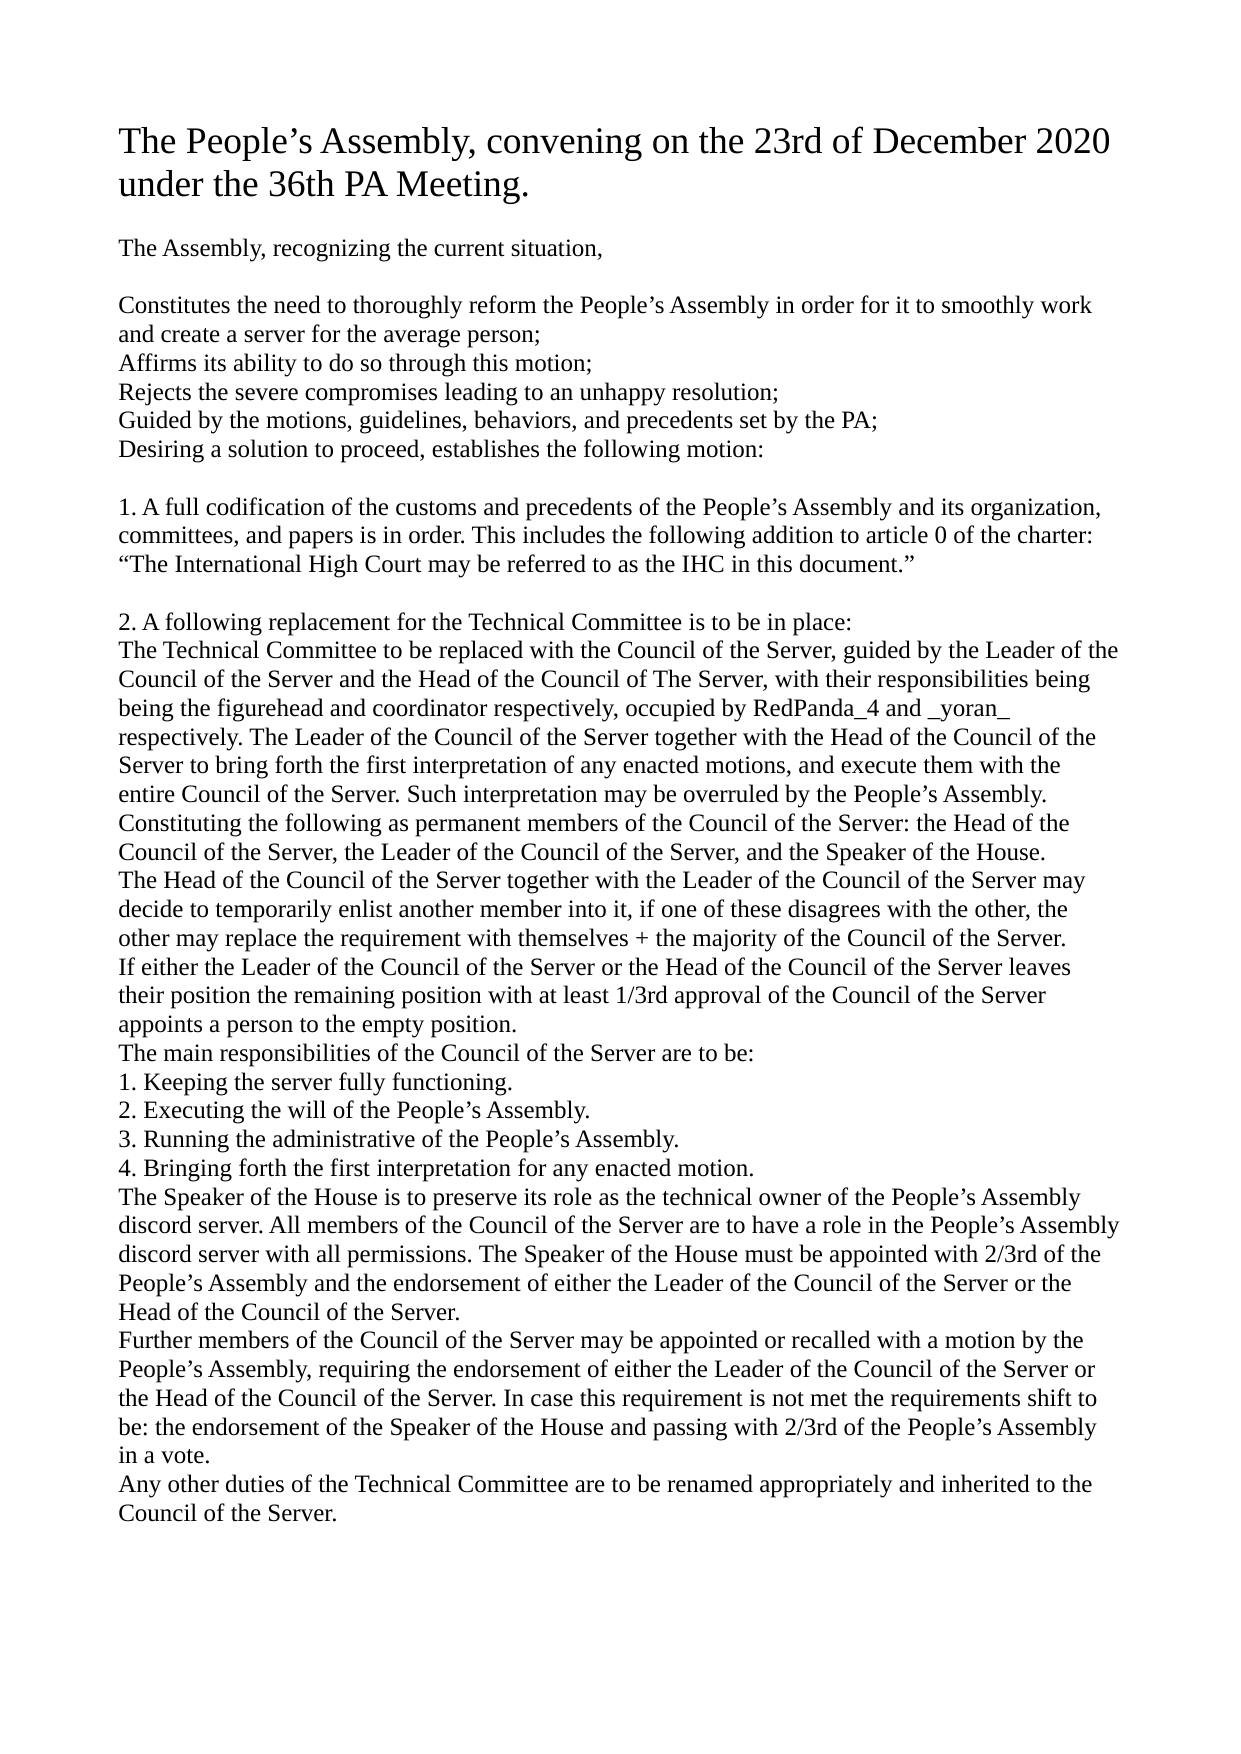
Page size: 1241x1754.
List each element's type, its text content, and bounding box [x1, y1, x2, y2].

text The main responsibilities of the Council of the Server are to be: [118, 1038, 1122, 1067]
text 3. Running the administrative of the People’s Assembly. [118, 1124, 1122, 1153]
text Affirms its ability to do so through this motion; [118, 348, 1122, 377]
text Desiring a solution to proceed, establishes the following motion: [118, 434, 1122, 463]
text Constitutes the need to thoroughly reform the People’s Assembly in order for it to smoothly work and create a server for the average person; [118, 291, 1122, 348]
text The Head of the Council of the Server together with the Leader of the Council of the Server may decide to temporarily enlist another member into it, if one of these disagrees with the other, the other may replace the requirement with themselves + the majority of the Council of the Server. [118, 866, 1122, 952]
text 2. A following replacement for the Technical Committee is to be in place: [118, 607, 1122, 636]
text Constituting the following as permanent members of the Council of the Server: the Head of the Council of the Server, the Leader of the Council of the Server, and the Speaker of the House. [118, 808, 1122, 866]
text The People’s Assembly, convening on the 23rd of December 2020 under the 36th PA Meeting. [118, 118, 1122, 204]
text Further members of the Council of the Server may be appointed or recalled with a motion by the People’s Assembly, requiring the endorsement of either the Leader of the Council of the Server or the Head of the Council of the Server. In case this requirement is not met the requirements shift to be: the endorsement of the Speaker of the House and passing with 2/3rd of the People’s Assembly in a vote. [118, 1326, 1122, 1469]
text The Technical Committee to be replaced with the Council of the Server, guided by the Leader of the Council of the Server and the Head of the Council of The Server, with their responsibilities being being the figurehead and coordinator respectively, occupied by RedPanda_4 and _yoran_ respectively. The Leader of the Council of the Server together with the Head of the Council of the Server to bring forth the first interpretation of any enacted motions, and execute them with the entire Council of the Server. Such interpretation may be overruled by the People’s Assembly. [118, 636, 1122, 808]
text 2. Executing the will of the People’s Assembly. [118, 1096, 1122, 1124]
text 4. Bringing forth the first interpretation for any enacted motion. [118, 1153, 1122, 1182]
text The Assembly, recognizing the current situation, [118, 233, 1122, 262]
text Any other duties of the Technical Committee are to be renamed appropriately and inherited to the Council of the Server. [118, 1469, 1122, 1527]
text The Speaker of the House is to preserve its role as the technical owner of the People’s Assembly discord server. All members of the Council of the Server are to have a role in the People’s Assembly discord server with all permissions. The Speaker of the House must be appointed with 2/3rd of the People’s Assembly and the endorsement of either the Leader of the Council of the Server or the Head of the Council of the Server. [118, 1182, 1122, 1326]
text 1. Keeping the server fully functioning. [118, 1067, 1122, 1096]
text Guided by the motions, guidelines, behaviors, and precedents set by the PA; [118, 406, 1122, 434]
text Rejects the severe compromises leading to an unhappy resolution; [118, 377, 1122, 406]
text 1. A full codification of the customs and precedents of the People’s Assembly and its organization, committees, and papers is in order. This includes the following addition to article 0 of the charter: “The International High Court may be referred to as the IHC in this document.” [118, 492, 1122, 578]
text If either the Leader of the Council of the Server or the Head of the Council of the Server leaves their position the remaining position with at least 1/3rd approval of the Council of the Server appoints a person to the empty position. [118, 952, 1122, 1038]
